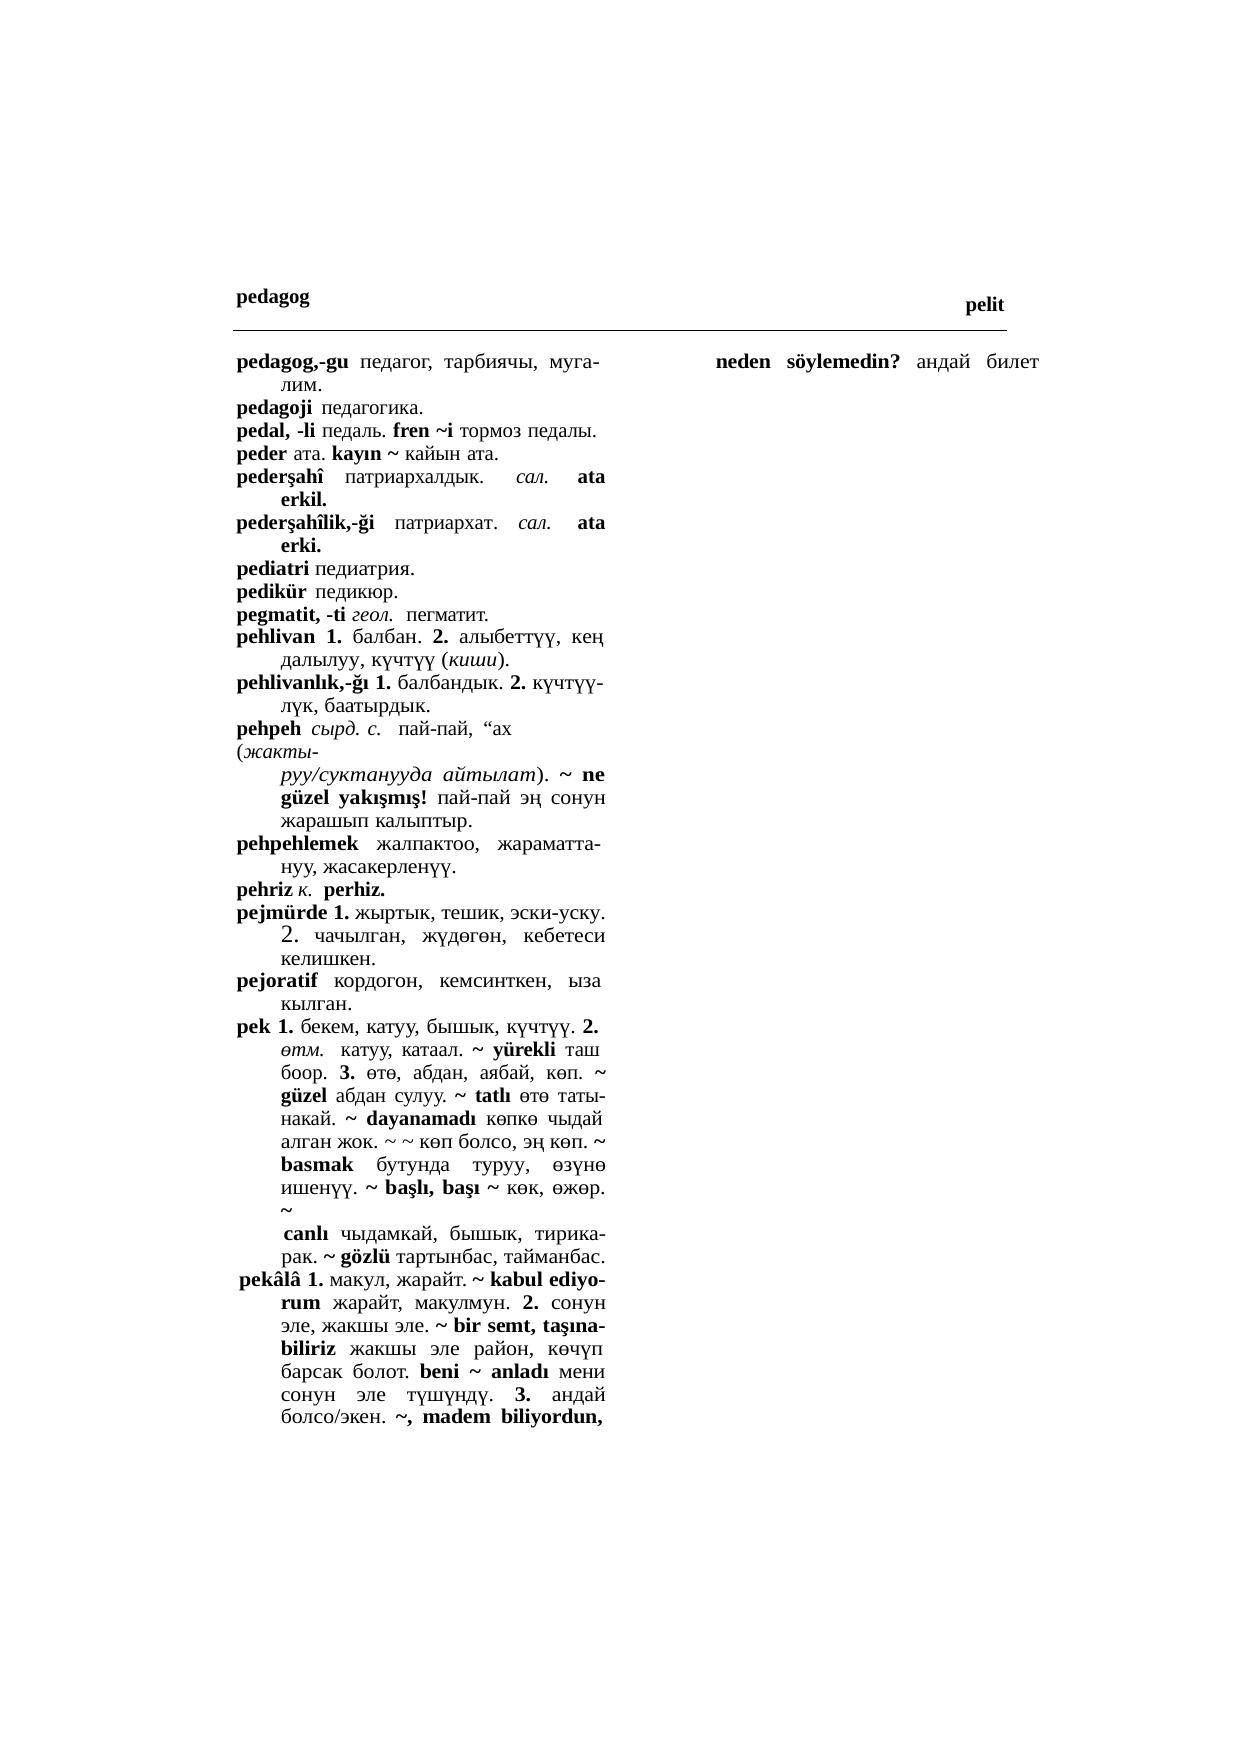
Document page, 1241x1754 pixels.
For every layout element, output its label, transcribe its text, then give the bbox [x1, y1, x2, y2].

text pedikür педикюр. [236, 580, 606, 603]
text pelit [904, 292, 1065, 316]
text алган жок. ~ ~ көп болсо, эң көп. ~ basmak бутунда туруу, өзүнө ишенүү. ~ başlı, başı ~ көк, өжөр. ~ [281, 1130, 606, 1222]
text pehlivanlık,-ğı 1. балбандык. 2. күчтүү- [236, 671, 606, 694]
text pedagog,-gu педагог, тарбиячы, муга- лим. [236, 350, 606, 396]
text canlı чыдамкай, бышык, тирика- рак. ~ gözlü тартынбас, тайманбас. pekâlâ 1. макул, жарайт. ~ kabul ediyo- [236, 1222, 606, 1291]
text pek 1. бекем, катуу, бышык, күчтүү. 2. [236, 1015, 606, 1038]
text нуу, жасакерленүү. [281, 855, 461, 878]
text peder ата. kayın ~ кайын ата. [236, 442, 606, 465]
text pehpeh сырд. с. пай-пай, “ах (жакты- [236, 717, 606, 763]
text rum жарайт, макулмун. 2. сонун эле, жакшы эле. ~ bir semt, taşına- biliriz жакшы эле район, көчүп [281, 1291, 606, 1359]
text барсак болот. beni ~ anladı мени сонун эле түшүндү. 3. андай болсо/экен. ~, madem biliyordun, [281, 1360, 606, 1428]
text лүк, баатырдык. [281, 694, 432, 717]
text pedal, -li педаль. fren ~i тормоз педалы. [236, 419, 606, 442]
text боор. 3. өтө, абдан, аябай, көп. ~ güzel абдан сулуу. ~ tatlı өтө таты- накай. ~ dayanamadı көпкө чыдай [281, 1061, 606, 1130]
text pehriz к. perhiz. [236, 878, 606, 901]
text кылган. [281, 992, 353, 1015]
text pedagog [236, 284, 311, 308]
list чачылган, жүдөгөн, кебетеси келишкен. [281, 924, 605, 969]
text güzel yakışmış! пай-пай эң сонун жарашып калыптыр. [281, 786, 606, 832]
text pegmatit, -ti геол. пегматит. [236, 603, 606, 626]
text өтм. катуу, катаал. ~ yürekli таш [281, 1038, 605, 1061]
text pejmürde 1. жыртык, тешик, эски-уску. [236, 901, 606, 924]
text pederşahî патриархалдык. сал. ata [236, 465, 606, 488]
text pejoratif кордогон, кемсинткен, ыза [236, 969, 606, 992]
text pehpehlemek жалпактоо, жараматта- [236, 832, 606, 855]
text pehlivan 1. балбан. 2. алыбеттүү, кең далылуу, күчтүү (киши). [236, 626, 606, 671]
text pederşahîlik,-ği патриархат. сал. ata erki. [236, 511, 606, 557]
text erkil. [281, 488, 328, 511]
text руу/суктанууда айтылат). ~ ne [281, 763, 606, 786]
text pediatri педиатрия. [236, 557, 606, 580]
text neden söylemedin? андай билет [716, 350, 1065, 373]
text pedagoji педагогика. [236, 396, 606, 419]
